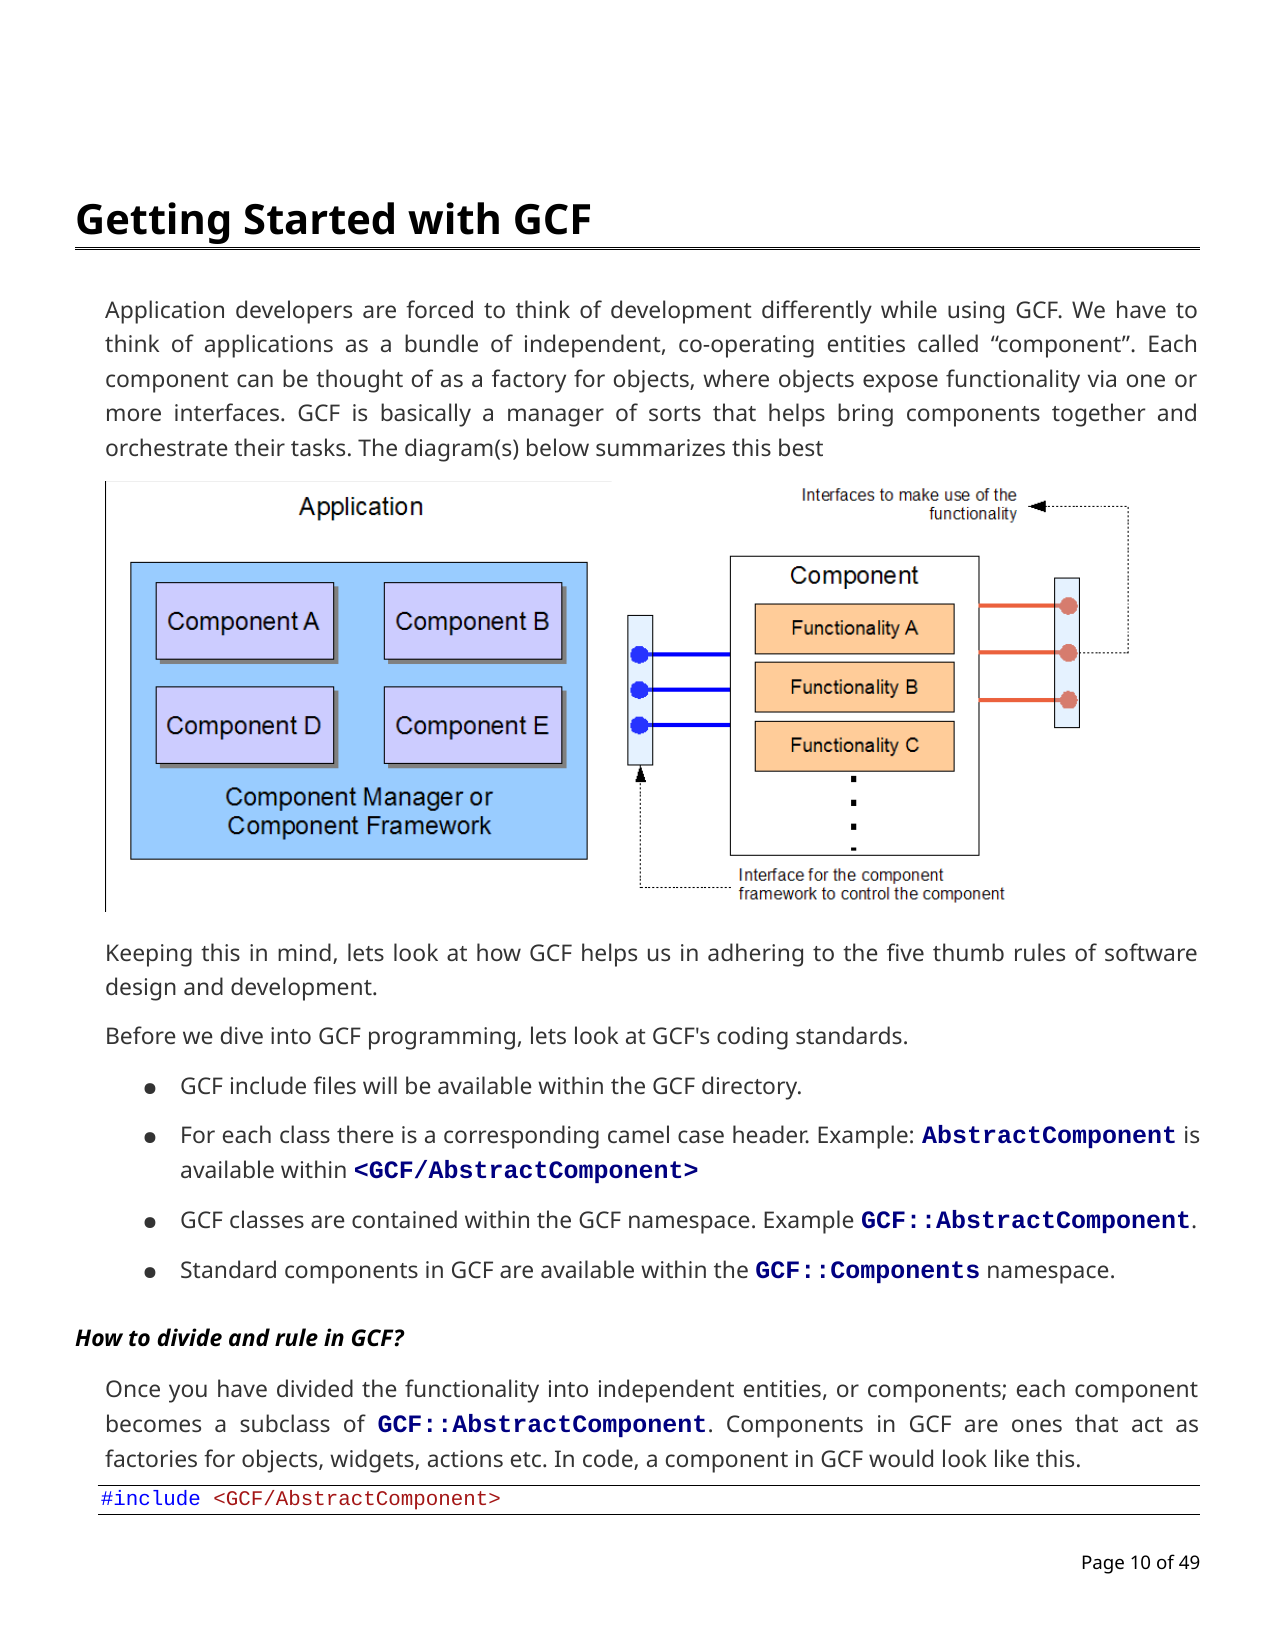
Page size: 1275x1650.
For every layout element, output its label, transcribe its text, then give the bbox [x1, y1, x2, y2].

subtitle How to divide and rule in GCF? [75, 1322, 1200, 1353]
text Keeping this in mind, lets look at how GCF helps us in adhering to the five thumb rules of software design and development. [105, 937, 1200, 1002]
text #include <GCF/AbstractComponent> [97, 1486, 1200, 1514]
list GCF include files will be available within the GCF directory. [142, 1070, 1200, 1101]
subtitle Getting Started with GCF [75, 190, 1200, 247]
list GCF classes are contained within the GCF namespace. Example GCF::AbstractComponent. [142, 1204, 1200, 1236]
text Before we dive into GCF programming, lets look at GCF's coding standards. [105, 1020, 1200, 1052]
list Standard components in GCF are available within the GCF::Components namespace. [142, 1254, 1200, 1286]
text Application developers are forced to think of development differently while using GCF. We have to think of applications as a bundle of independent, co-operating entities called “component”. Each component can be thought of as a factory for objects, where objects expose functionality via one or more interfaces. GCF is basically a manager of sorts that helps bring components together and orchestrate their tasks. The diagram(s) below summarizes this best [105, 294, 1200, 463]
text Once you have divided the functionality into independent entities, or components; each component becomes a subclass of GCF::AbstractComponent. Components in GCF are ones that act as factories for objects, widgets, actions etc. In code, a component in GCF would look like this. [105, 1373, 1200, 1474]
list For each class there is a corresponding camel case header. Example: AbstractComponent is available within <GCF/AbstractComponent> [142, 1119, 1200, 1186]
